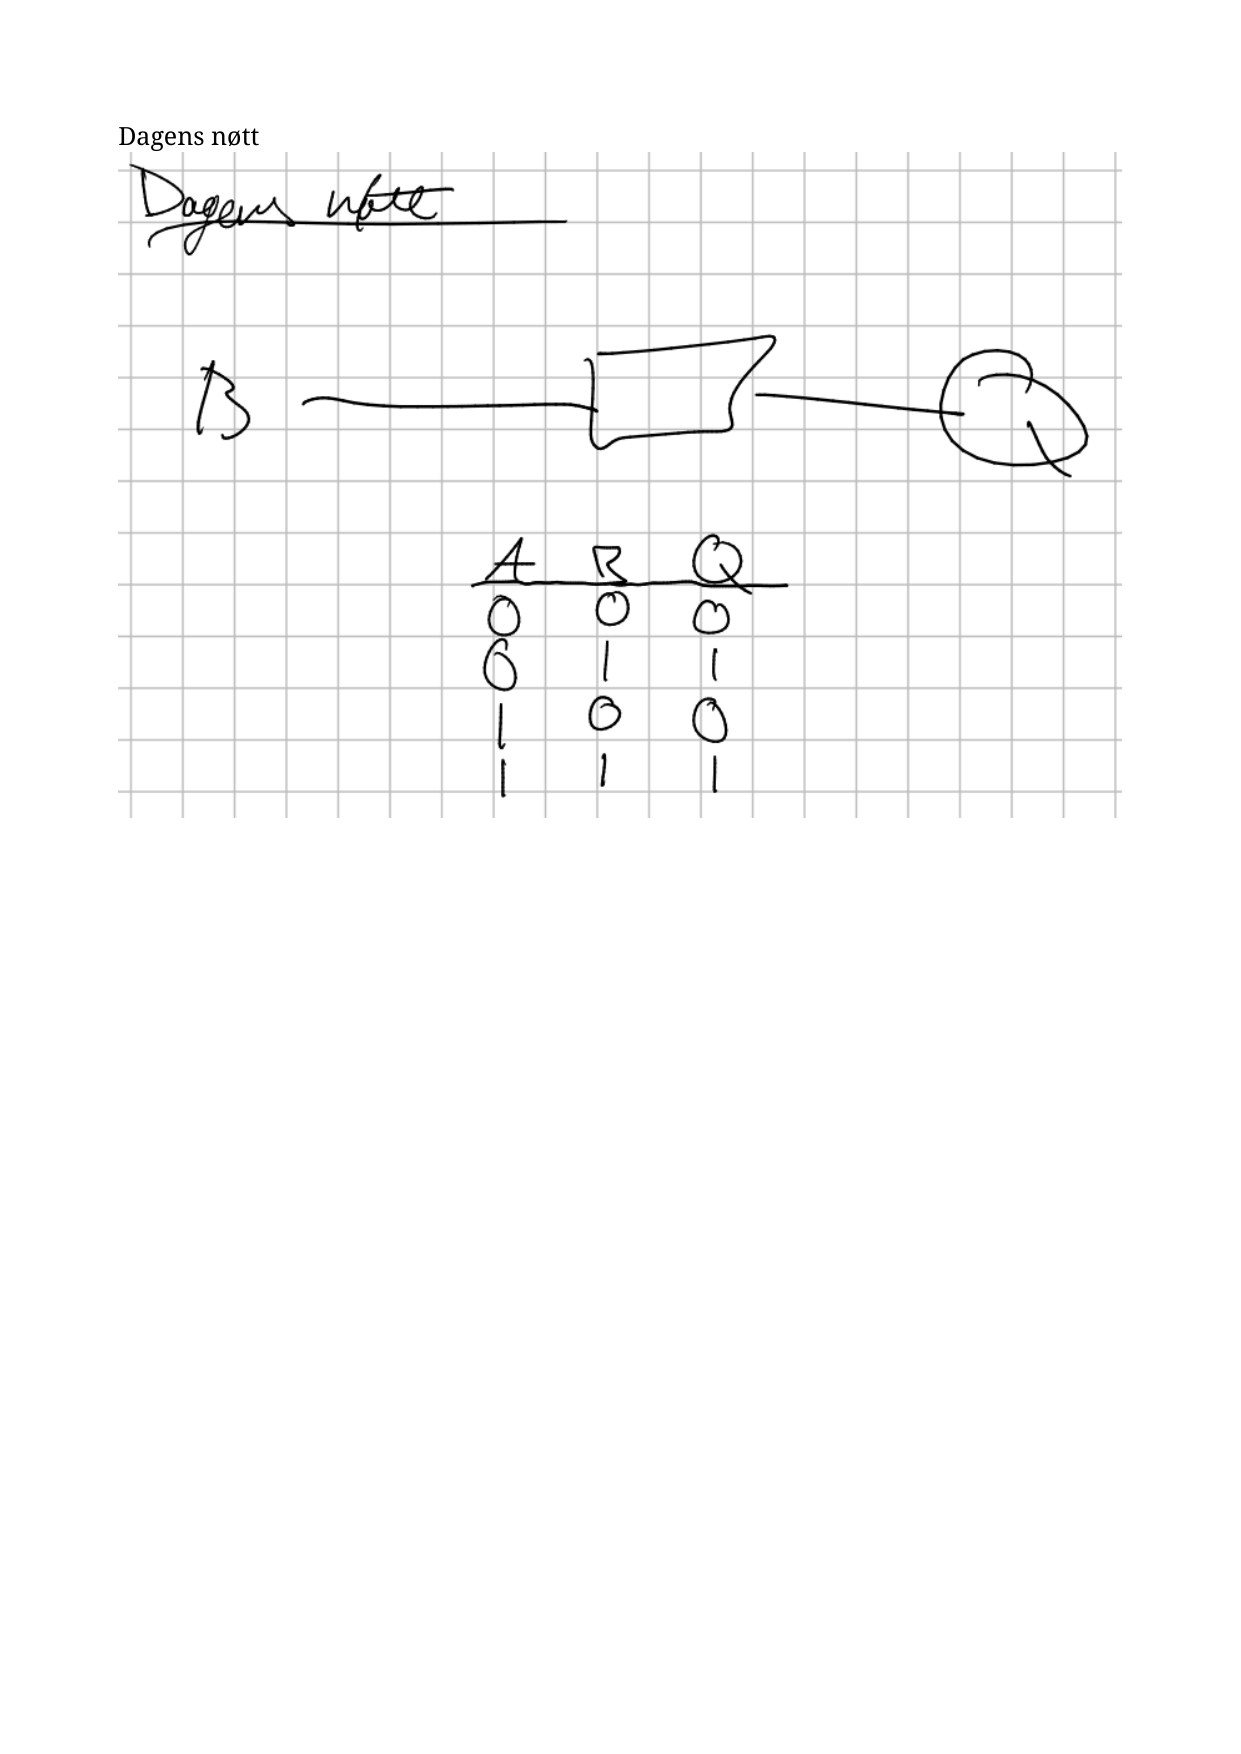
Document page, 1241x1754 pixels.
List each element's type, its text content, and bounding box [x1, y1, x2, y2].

picture [118, 152, 1123, 818]
text Dagens nøtt [118, 118, 1122, 152]
